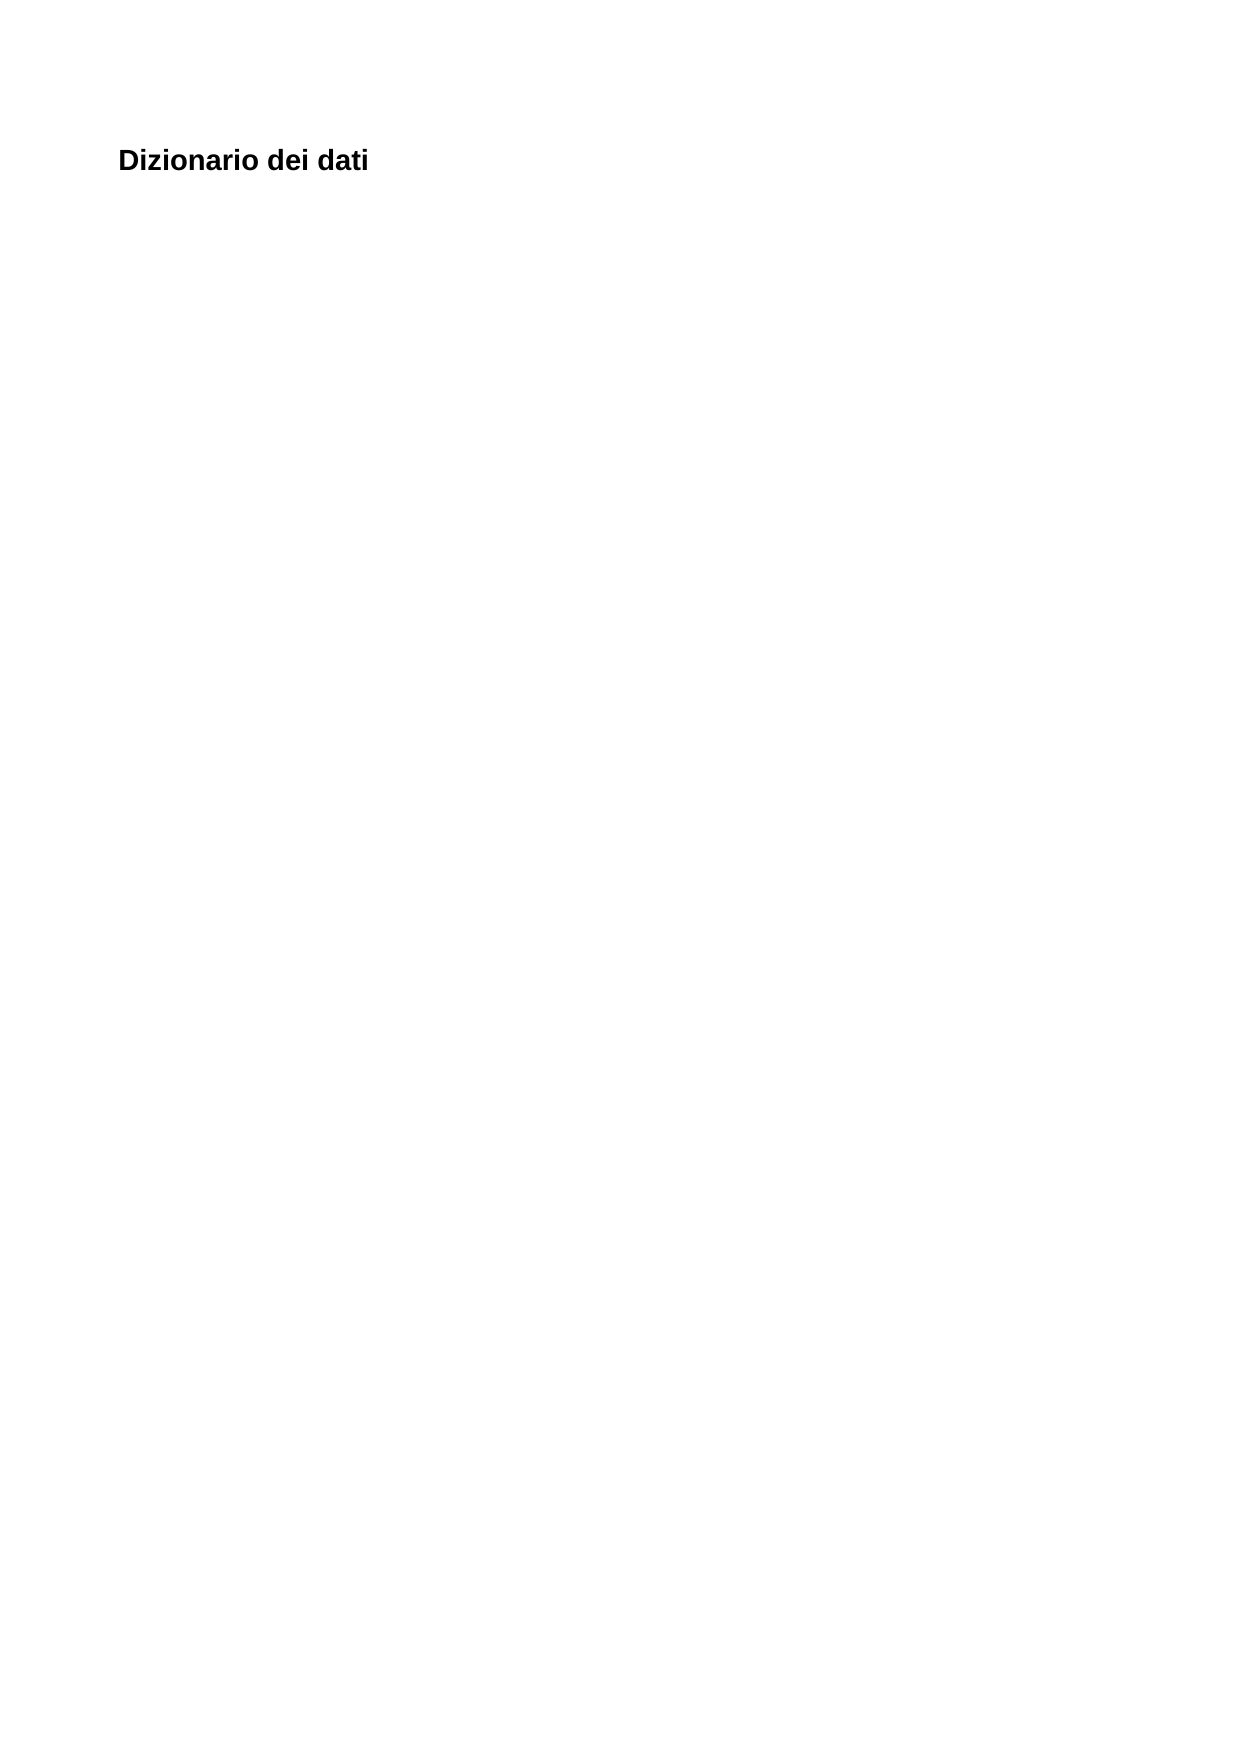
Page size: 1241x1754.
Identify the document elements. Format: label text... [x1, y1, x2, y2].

subtitle Dizionario dei dati [118, 143, 1122, 177]
